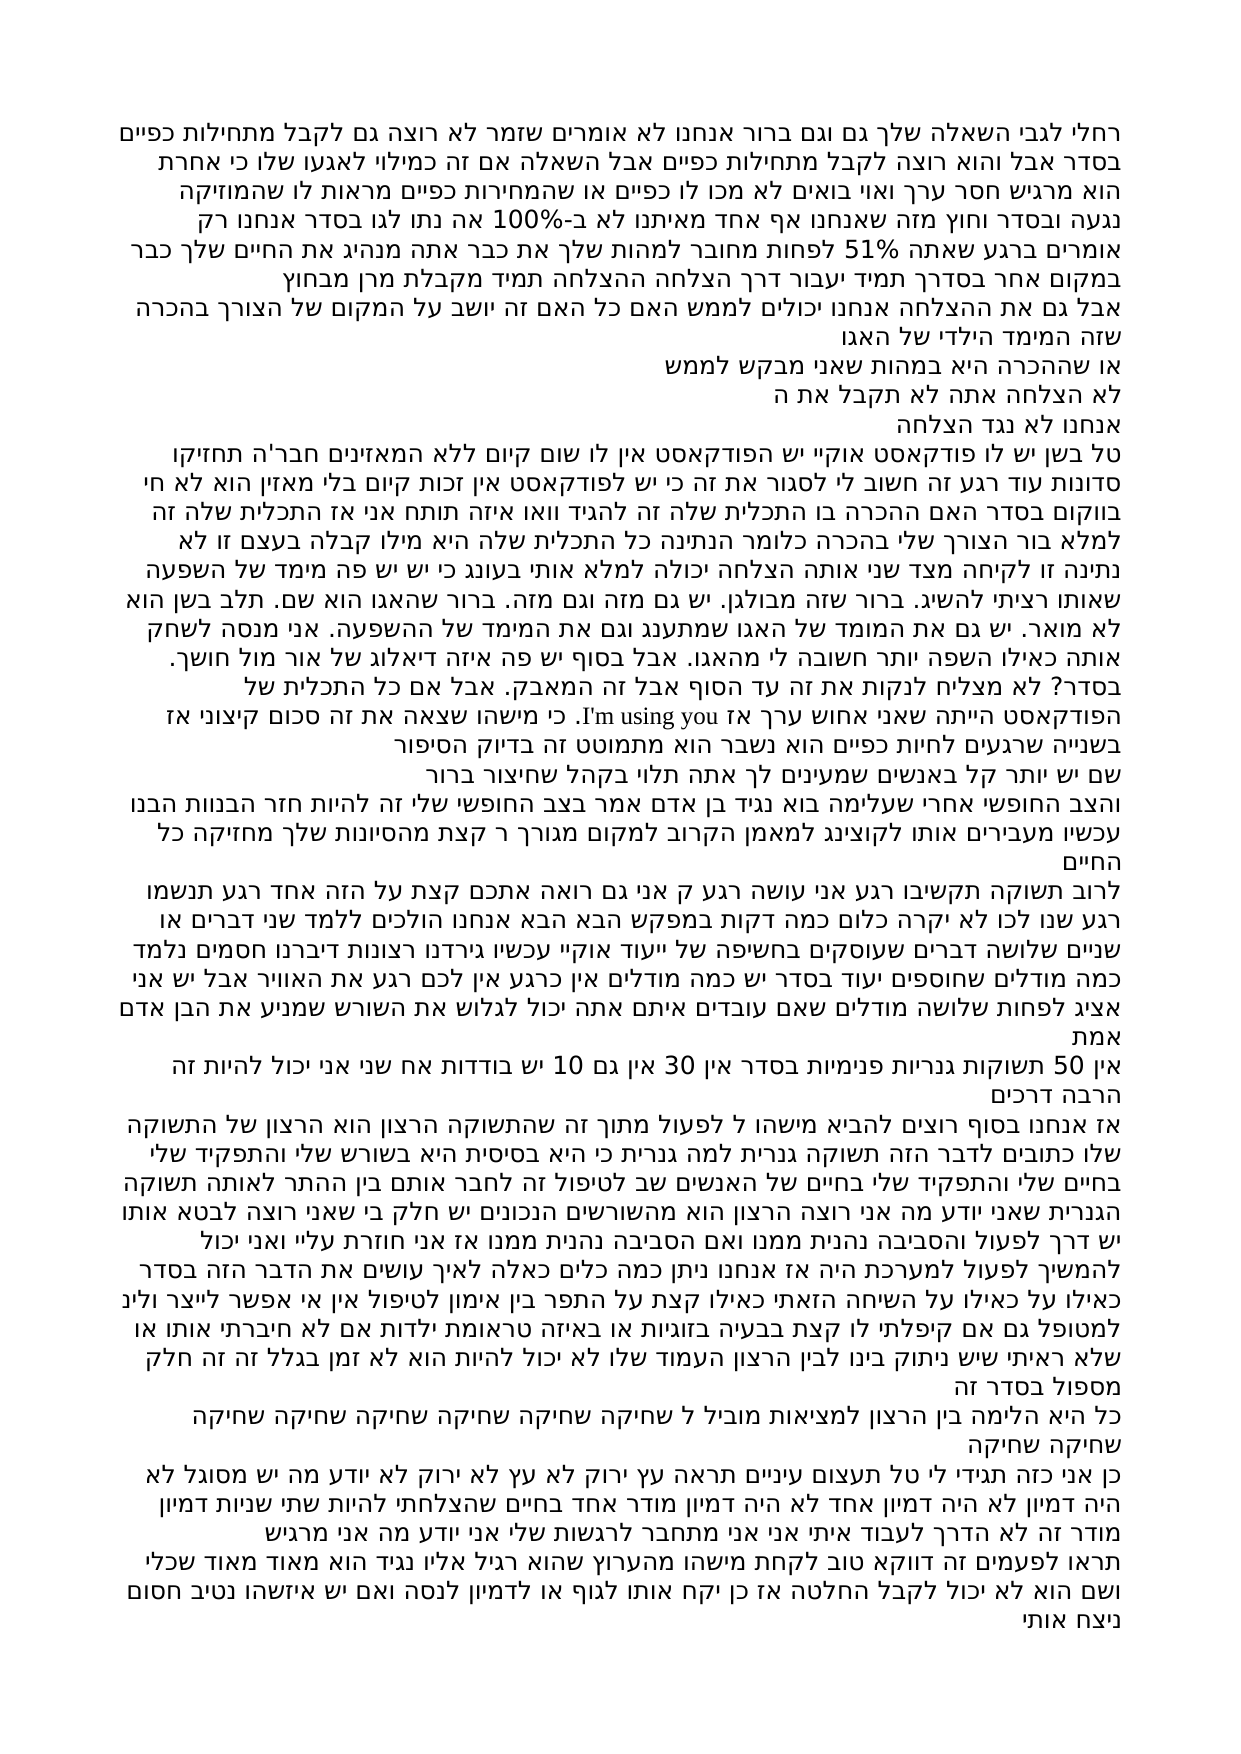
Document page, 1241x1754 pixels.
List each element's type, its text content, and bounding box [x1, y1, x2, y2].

text לא הצלחה אתה לא תקבל את ה [118, 381, 1122, 410]
text אין 50 תשוקות גנריות פנימיות בסדר אין 30 אין גם 10 יש בודדות אח שני אני יכול להיות זה הרבה דרכים [118, 1052, 1122, 1110]
text עכשיו מעבירים אותו לקוצינג למאמן הקרוב למקום מגורך ר קצת מהסיונות שלך מחזיקה כל החיים [118, 818, 1122, 877]
text רחלי לגבי השאלה שלך גם וגם ברור אנחנו לא אומרים שזמר לא רוצה גם לקבל מתחילות כפיים בסדר אבל והוא רוצה לקבל מתחילות כפיים אבל השאלה אם זה כמילוי לאגעו שלו כי אחרת הוא מרגיש חסר ערך ואוי בואים לא מכו לו כפיים או שהמחירות כפיים מראות לו שהמוזיקה נגעה ובסדר וחוץ מזה שאנחנו אף אחד מאיתנו לא ב-100% אה נתו לגו בסדר אנחנו רק אומרים ברגע שאתה 51% לפחות מחובר למהות שלך את כבר אתה מנהיג את החיים שלך כבר במקום אחר בסדרך תמיד יעבור דרך הצלחה ההצלחה תמיד מקבלת מרן מבחוץ [118, 118, 1122, 293]
text אבל גם את ההצלחה אנחנו יכולים לממש האם כל האם זה יושב על המקום של הצורך בהכרה שזה המימד הילדי של האגו [118, 293, 1122, 351]
text או שההכרה היא במהות שאני מבקש לממש [118, 351, 1122, 381]
text אנחנו לא נגד הצלחה [118, 410, 1122, 439]
text כן אני כזה תגידי לי טל תעצום עיניים תראה עץ ירוק לא עץ לא ירוק לא יודע מה יש מסוגל לא היה דמיון לא היה דמיון אחד לא היה דמיון מודר אחד בחיים שהצלחתי להיות שתי שניות דמיון מודר זה לא הדרך לעבוד איתי אני אני מתחבר לרגשות שלי אני יודע מה אני מרגיש [118, 1460, 1122, 1547]
text והצב החופשי אחרי שעלימה בוא נגיד בן אדם אמר בצב החופשי שלי זה להיות חזר הבנוות הבנו [118, 789, 1122, 818]
text לרוב תשוקה תקשיבו רגע אני עושה רגע ק אני גם רואה אתכם קצת על הזה אחד רגע תנשמו רגע שנו לכו לא יקרה כלום כמה דקות במפקש הבא הבא אנחנו הולכים ללמד שני דברים או שניים שלושה דברים שעוסקים בחשיפה של ייעוד אוקיי עכשיו גירדנו רצונות דיברנו חסמים נלמד כמה מודלים שחוספים יעוד בסדר יש כמה מודלים אין כרגע אין לכם רגע את האוויר אבל יש אני אציג לפחות שלושה מודלים שאם עובדים איתם אתה יכול לגלוש את השורש שמניע את הבן אדם אמת [118, 877, 1122, 1052]
text אז אנחנו בסוף רוצים להביא מישהו ל לפעול מתוך זה שהתשוקה הרצון הוא הרצון של התשוקה שלו כתובים לדבר הזה תשוקה גנרית למה גנרית כי היא בסיסית היא בשורש שלי והתפקיד שלי בחיים שלי והתפקיד שלי בחיים של האנשים שב לטיפול זה לחבר אותם בין ההתר לאותה תשוקה הגנרית שאני יודע מה אני רוצה הרצון הוא מהשורשים הנכונים יש חלק בי שאני רוצה לבטא אותו יש דרך לפעול והסביבה נהנית ממנו ואם הסביבה נהנית ממנו אז אני חוזרת עליי ואני יכול להמשיך לפעול למערכת היה אז אנחנו ניתן כמה כלים כאלה לאיך עושים את הדבר הזה בסדר [118, 1110, 1122, 1285]
text כל היא הלימה בין הרצון למציאות מוביל ל שחיקה שחיקה שחיקה שחיקה שחיקה שחיקה שחיקה שחיקה [118, 1402, 1122, 1460]
text שם יש יותר קל באנשים שמעינים לך אתה תלוי בקהל שחיצור ברור [118, 760, 1122, 789]
text כאילו על כאילו על השיחה הזאתי כאילו קצת על התפר בין אימון לטיפול אין אי אפשר לייצר ולינ למטופל גם אם קיפלתי לו קצת בבעיה בזוגיות או באיזה טראומת ילדות אם לא חיברתי אותו או שלא ראיתי שיש ניתוק בינו לבין הרצון העמוד שלו לא יכול להיות הוא לא זמן בגלל זה זה חלק מספול בסדר זה [118, 1285, 1122, 1402]
text תראו לפעמים זה דווקא טוב לקחת מישהו מהערוץ שהוא רגיל אליו נגיד הוא מאוד מאוד שכלי ושם הוא לא יכול לקבל החלטה אז כן יקח אותו לגוף או לדמיון לנסה ואם יש איזשהו נטיב חסום ניצח אותי [118, 1547, 1122, 1635]
text טל בשן יש לו פודקאסט אוקיי יש הפודקאסט אין לו שום קיום ללא המאזינים חבר'ה תחזיקו סדונות עוד רגע זה חשוב לי לסגור את זה כי יש לפודקאסט אין זכות קיום בלי מאזין הוא לא חי בווקום בסדר האם ההכרה בו התכלית שלה זה להגיד וואו איזה תותח אני אז התכלית שלה זה למלא בור הצורך שלי בהכרה כלומר הנתינה כל התכלית שלה היא מילו קבלה בעצם זו לא נתינה זו לקיחה מצד שני אותה הצלחה יכולה למלא אותי בעונג כי יש יש פה מימד של השפעה שאותו רציתי להשיג. ברור שזה מבולגן. יש גם מזה וגם מזה. ברור שהאגו הוא שם. תלב בשן הוא לא מואר. יש גם את המומד של האגו שמתענג וגם את המימד של ההשפעה. אני מנסה לשחק אותה כאילו השפה יותר חשובה לי מהאגו. אבל בסוף יש פה איזה דיאלוג של אור מול חושך. בסדר? לא מצליח לנקות את זה עד הסוף אבל זה המאבק. אבל אם כל התכלית של הפודקאסט הייתה שאני אחוש ערך אז I'm using you. כי מישהו שצאה את זה סכום קיצוני אז בשנייה שרגעים לחיות כפיים הוא נשבר הוא מתמוטט זה בדיוק הסיפור [118, 439, 1122, 760]
